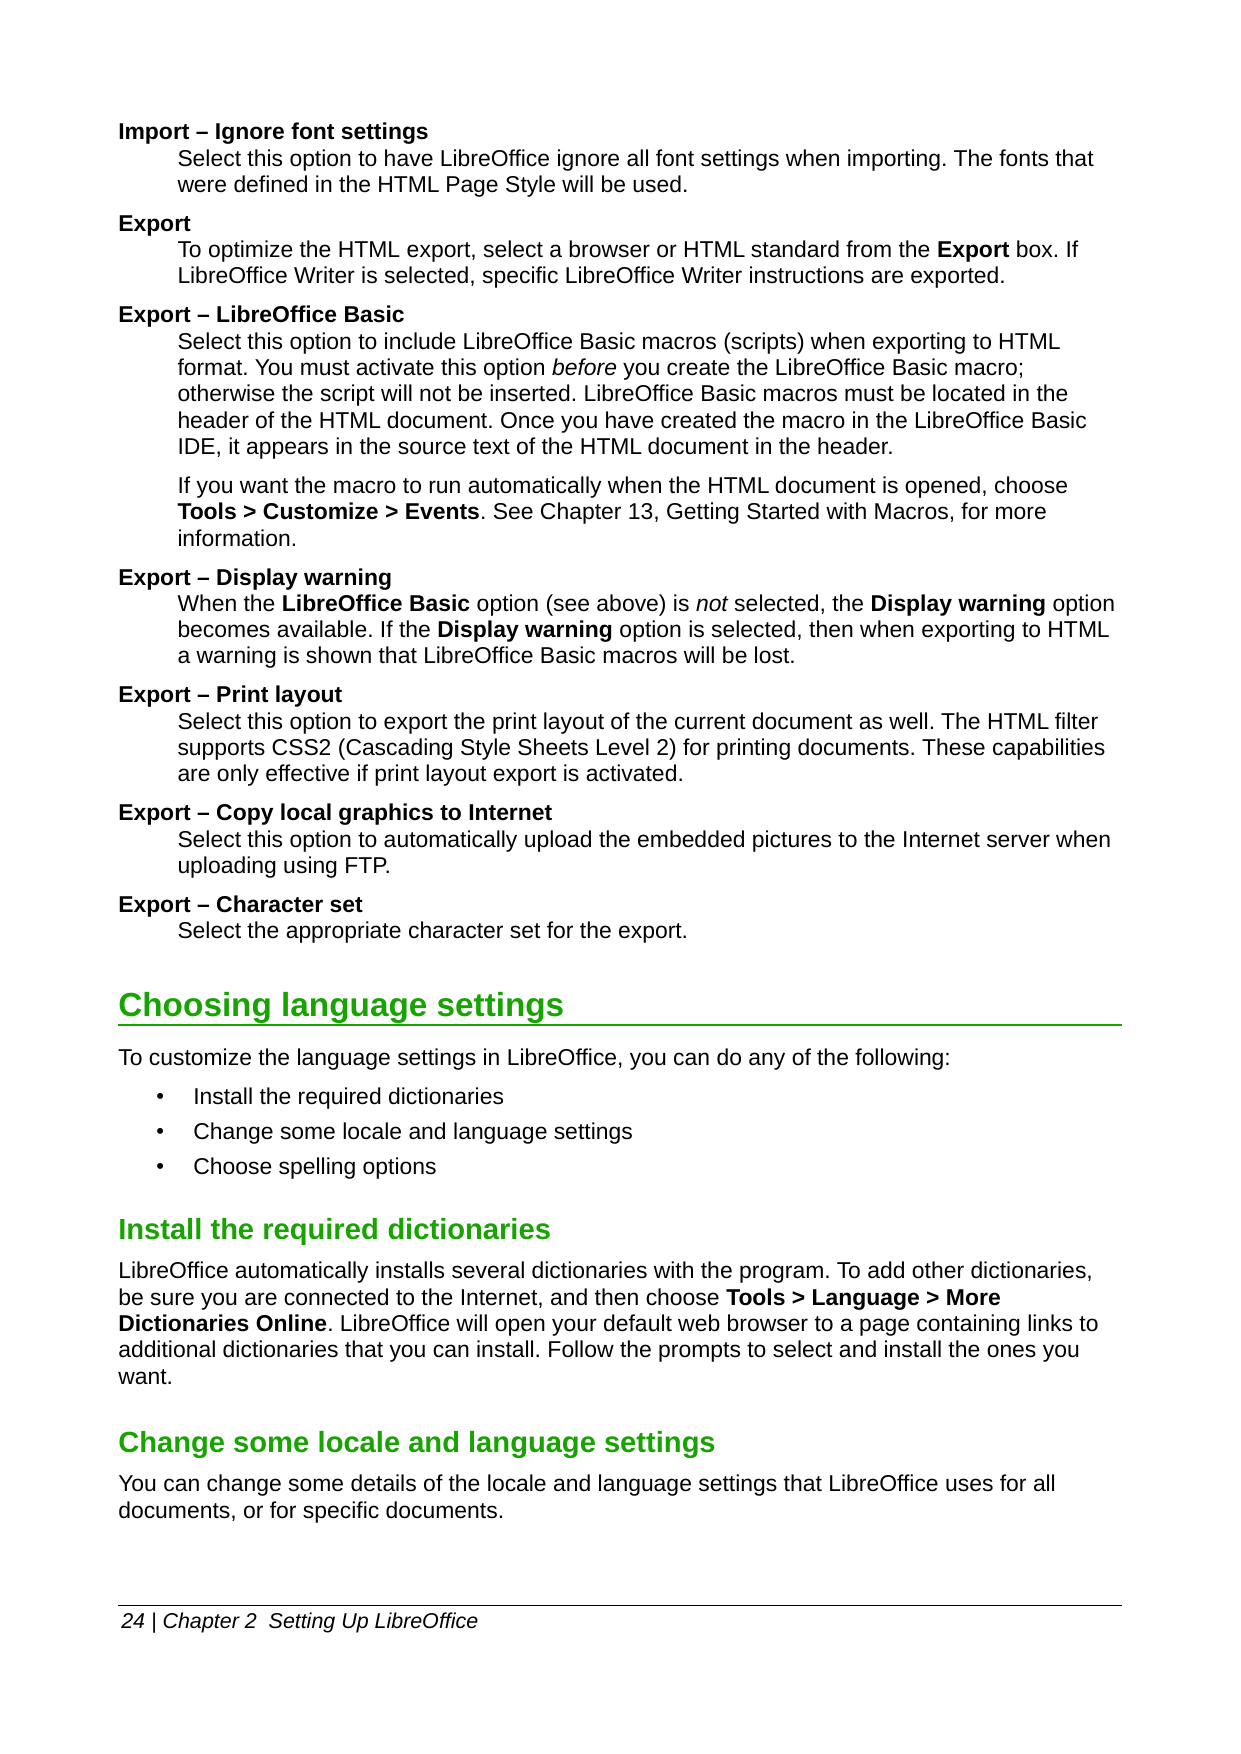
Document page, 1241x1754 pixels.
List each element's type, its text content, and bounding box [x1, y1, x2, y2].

subtitle Change some locale and language settings [118, 1425, 1122, 1459]
subtitle Choosing language settings [118, 986, 1122, 1024]
text Export – Character set [118, 891, 1122, 917]
text You can change some details of the locale and language settings that LibreOffice uses for all documents, or for specific documents. [118, 1470, 1122, 1523]
text Export – LibreOffice Basic [118, 301, 1122, 328]
text To optimize the HTML export, select a browser or HTML standard from the Export box. If LibreOffice Writer is selected, specific LibreOffice Writer instructions are exported. [177, 236, 1122, 289]
text Import – Ignore font settings [118, 118, 1122, 144]
text To customize the language settings in LibreOffice, you can do any of the following: [118, 1044, 1122, 1070]
text Select this option to have LibreOffice ignore all font settings when importing. The fonts that were defined in the HTML Page Style will be used. [177, 144, 1122, 197]
text Export – Display warning [118, 563, 1122, 590]
text Export – Copy local graphics to Internet [118, 799, 1122, 826]
text Select this option to automatically upload the embedded pictures to the Internet server when uploading using FTP. [177, 826, 1122, 878]
text LibreOffice automatically installs several dictionaries with the program. To add other dictionaries, be sure you are connected to the Internet, and then choose Tools > Language > More Dictionaries Online. LibreOffice will open your default web browser to a page containing links to additional dictionaries that you can install. Follow the prompts to select and install the ones you want. [118, 1257, 1122, 1389]
text Select the appropriate character set for the export. [177, 917, 1122, 943]
list Choose spelling options [156, 1153, 1122, 1179]
list Install the required dictionaries [156, 1083, 1122, 1109]
list Change some locale and language settings [156, 1118, 1122, 1144]
text Select this option to export the print layout of the current document as well. The HTML filter supports CSS2 (Cascading Style Sheets Level 2) for printing documents. These capabilities are only effective if print layout export is activated. [177, 708, 1122, 787]
text If you want the macro to run automatically when the HTML document is opened, choose Tools > Customize > Events. See Chapter 13, Getting Started with Macros, for more information. [177, 472, 1122, 551]
subtitle Install the required dictionaries [118, 1212, 1122, 1245]
text Select this option to include LibreOffice Basic macros (scripts) when exporting to HTML format. You must activate this option before you create the LibreOffice Basic macro; otherwise the script will not be inserted. LibreOffice Basic macros must be located in the header of the HTML document. Once you have created the macro in the LibreOffice Basic IDE, it appears in the source text of the HTML document in the header. [177, 328, 1122, 459]
text Export [118, 210, 1122, 236]
text When the LibreOffice Basic option (see above) is not selected, the Display warning option becomes available. If the Display warning option is selected, then when exporting to HTML a warning is shown that LibreOffice Basic macros will be lost. [177, 590, 1122, 669]
text Export – Print layout [118, 681, 1122, 708]
